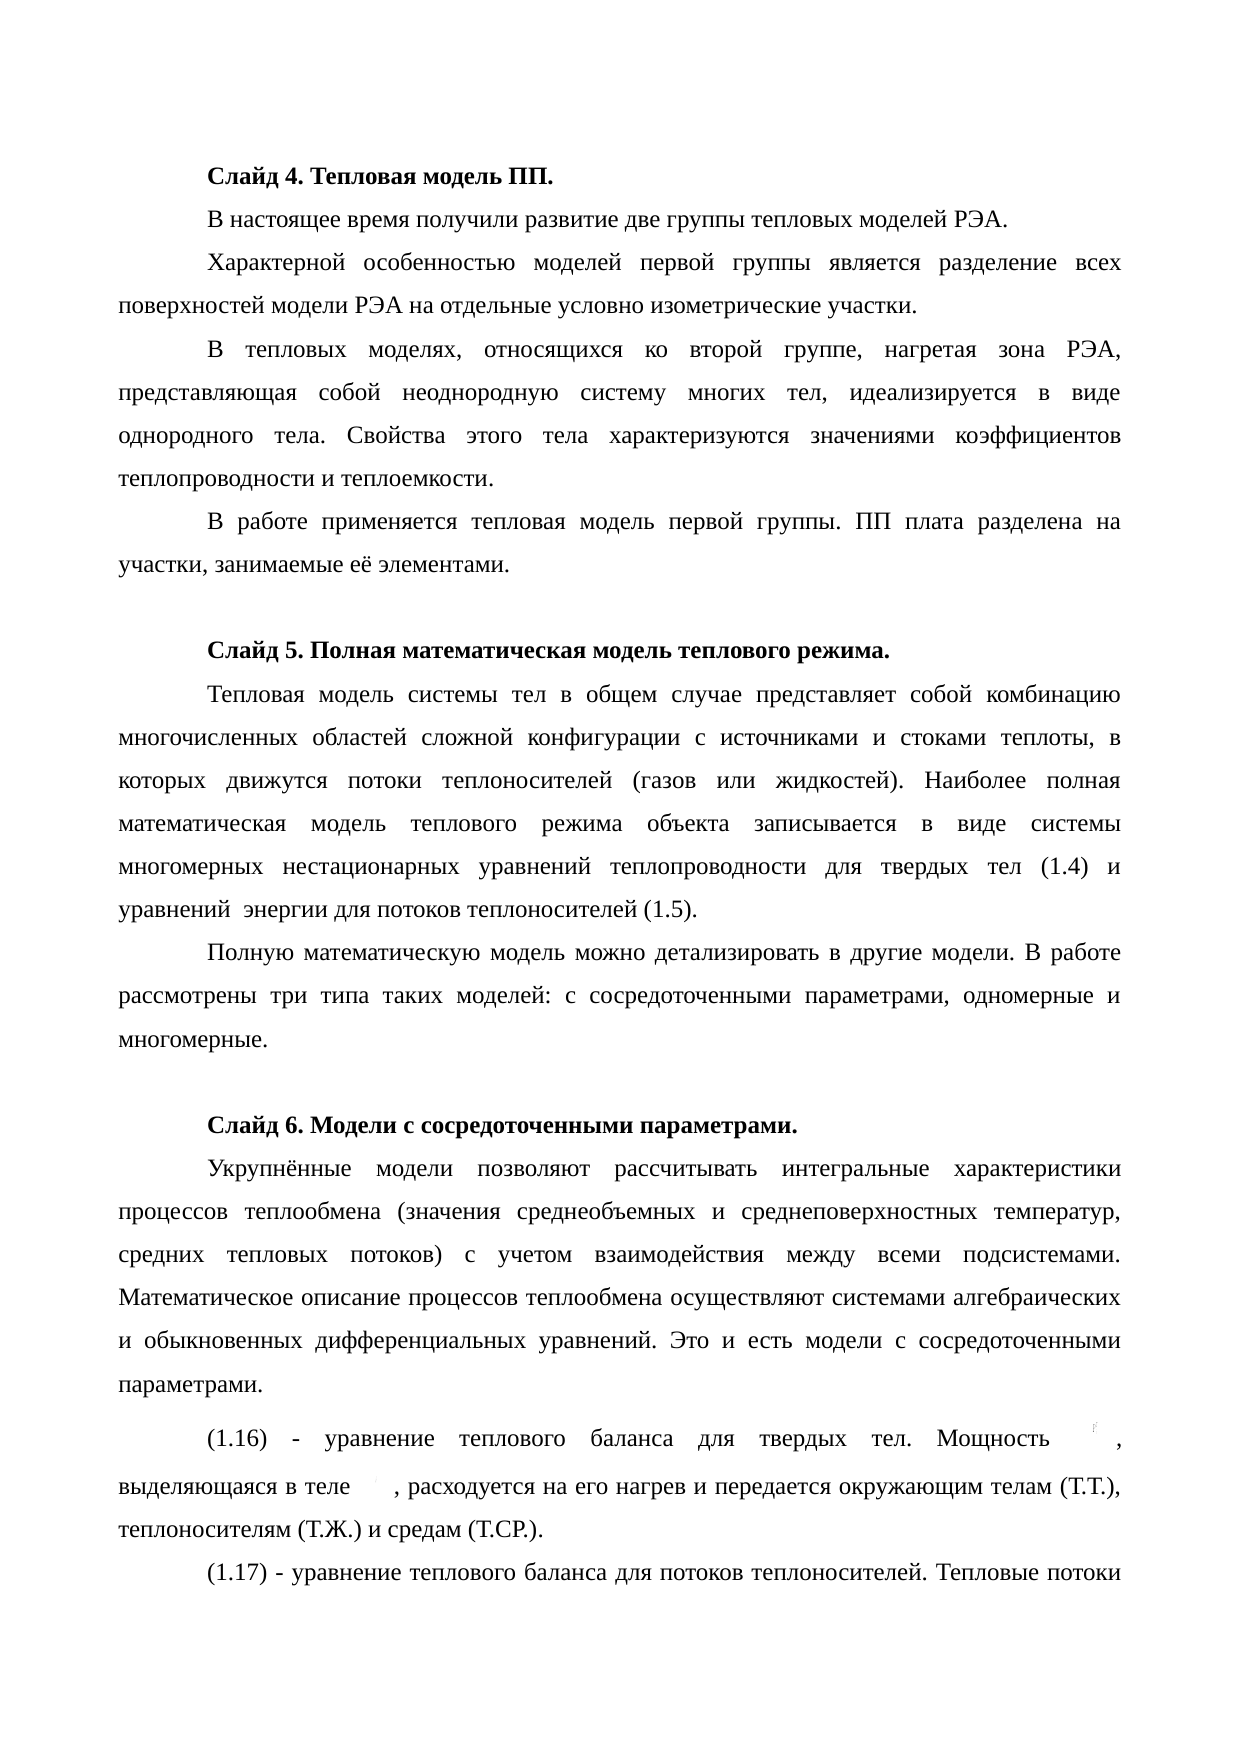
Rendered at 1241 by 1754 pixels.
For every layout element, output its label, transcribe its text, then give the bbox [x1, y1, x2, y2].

text (1.17) - уравнение теплового баланса для потоков теплоносителей. Тепловые потоки [118, 1557, 1122, 1586]
text Полную математическую модель можно детализировать в другие модели. В работе рассмотрены три типа таких моделей: с сосредоточенными параметрами, одномерные и многомерные. [118, 937, 1122, 1052]
text Слайд 5. Полная математическая модель теплового режима. [118, 636, 1122, 664]
text Тепловая модель системы тел в общем случае представляет собой комбинацию многочисленных областей сложной конфигурации с источниками и стоками теплоты, в которых движутся потоки теплоносителей (газов или жидкостей). Наиболее полная математическая модель теплового режима объекта записывается в виде системы многомерных нестационарных уравнений теплопроводности для твердых тел (1.4) и уравнений энергии для потоков теплоносителей (1.5). [118, 679, 1122, 923]
text Укрупнённые модели позволяют рассчитывать интегральные характеристики процессов теплообмена (значения среднеобъемных и среднеповерхностных температур, средних тепловых потоков) с учетом взаимодействия между всеми подсистемами. Математическое описание процессов теплообмена осуществляют системами алгебраических и обыкновенных дифференциальных уравнений. Это и есть модели с сосредоточенными параметрами. [118, 1153, 1122, 1397]
text В работе применяется тепловая модель первой группы. ПП плата разделена на участки, занимаемые её элементами. [118, 506, 1122, 578]
text В тепловых моделях, относящихся ко второй группе, нагретая зона РЭА, представляющая собой неоднородную систему многих тел, идеализируется в виде однородного тела. Свойства этого тела характеризуются значениями коэффициентов теплопроводности и теплоемкости. [118, 334, 1122, 492]
text Слайд 6. Модели с сосредоточенными параметрами. [118, 1110, 1122, 1139]
text В настоящее время получили развитие две группы тепловых моделей РЭА. [118, 204, 1122, 233]
text Характерной особенностью моделей первой группы является разделение всех поверхностей модели РЭА на отдельные условно изометрические участки. [118, 247, 1122, 319]
text (1.16) - уравнение теплового баланса для твердых тел. Мощность , выделяющаяся в теле , расходуется на его нагрев и передается окружающим телам (Т.Т.), теплоносителям (Т.Ж.) и средам (Т.СР.). [118, 1412, 1122, 1543]
text Слайд 4. Тепловая модель ПП. [118, 161, 1122, 190]
